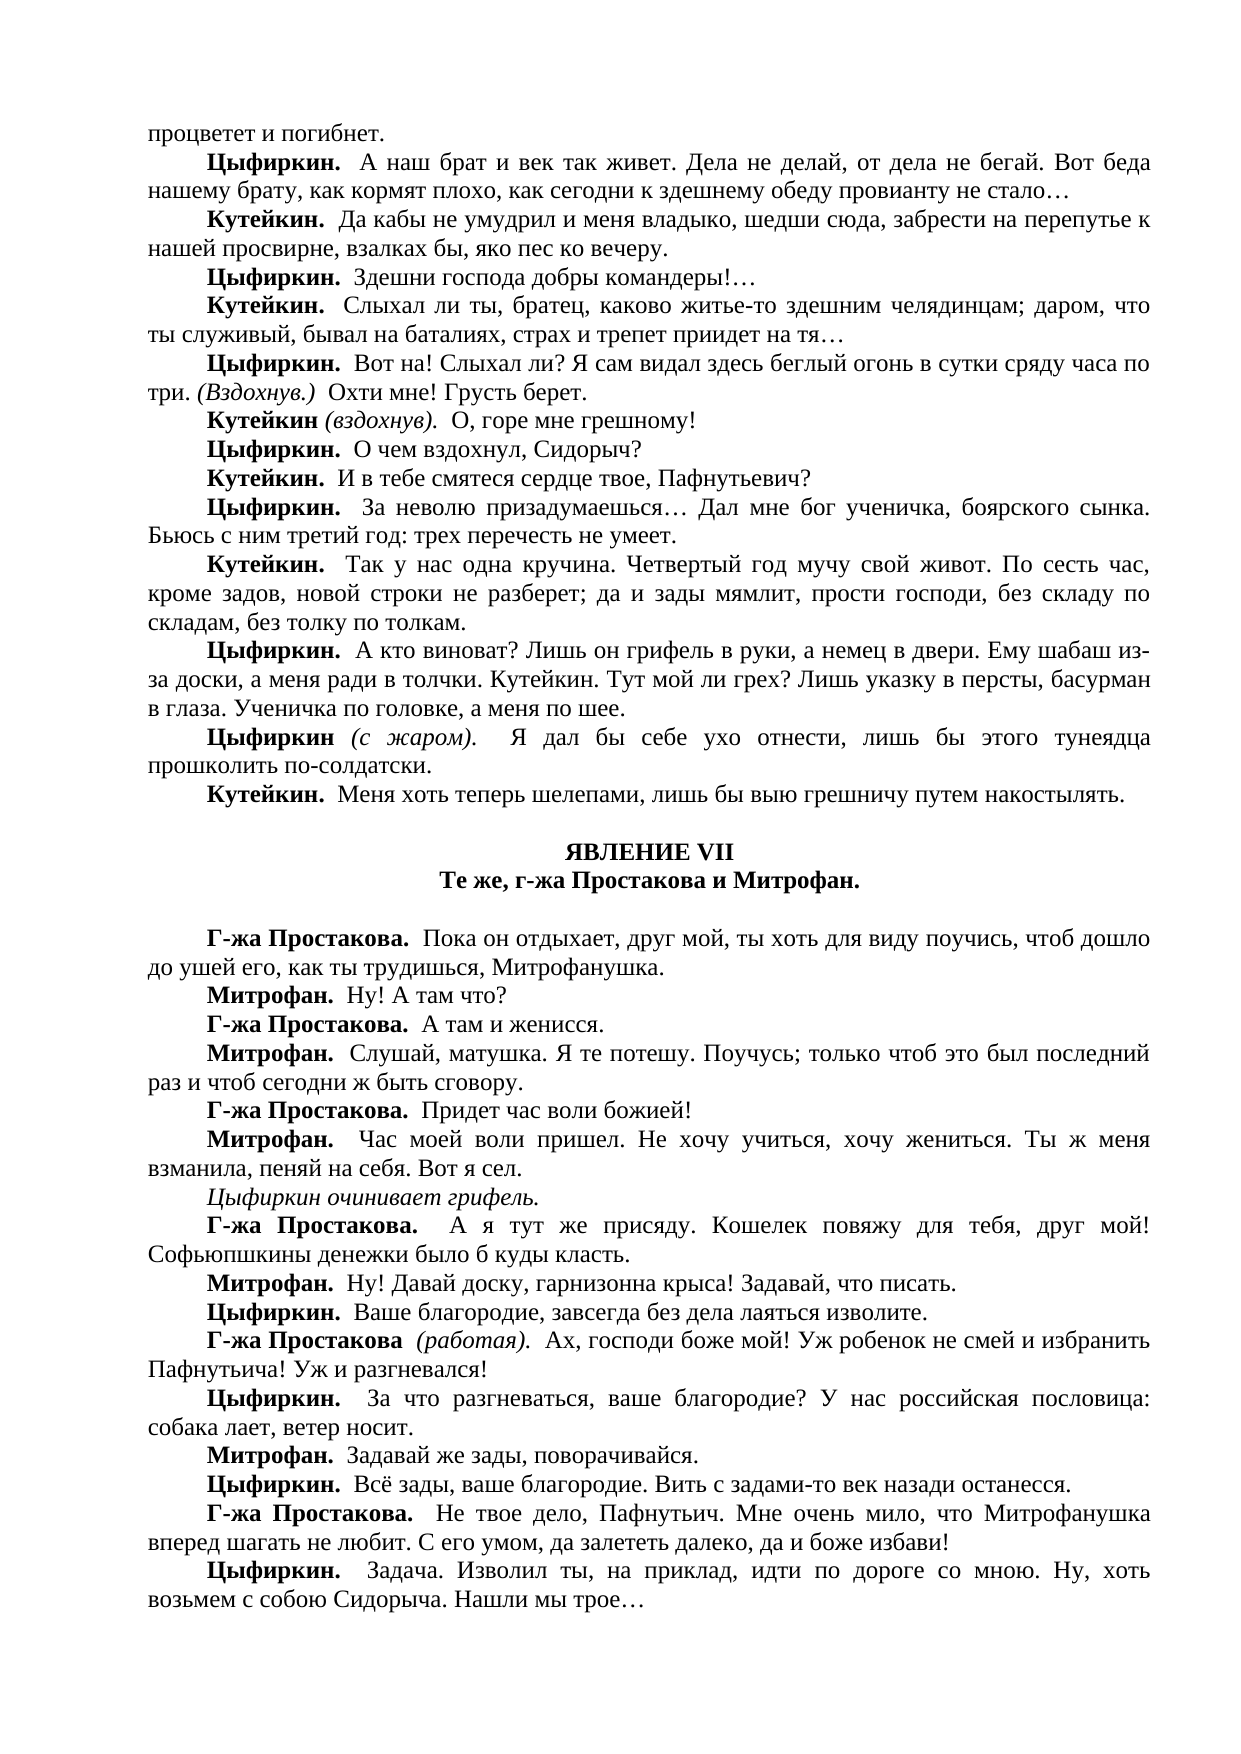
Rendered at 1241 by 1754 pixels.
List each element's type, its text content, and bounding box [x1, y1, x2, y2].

text процветет и погибнет. [148, 118, 1152, 147]
text Кутейкин. Так у нас одна кручина. Четвертый год мучу свой живот. По сесть час, кроме задов, новой строки не разберет; да и зады мямлит, прости господи, без складу по складам, без толку по толкам. [148, 549, 1152, 636]
text Цыфиркин. Всё зады, ваше благородие. Вить с задами-то век назади останесся. [148, 1469, 1152, 1498]
text Г-жа Простакова. Придет час воли божией! [148, 1096, 1152, 1124]
text Г-жа Простакова. А я тут же присяду. Кошелек повяжу для тебя, друг мой! Софьюпшкины денежки было б куды класть. [148, 1211, 1152, 1268]
text Кутейкин. И в тебе смятеся сердце твое, Пафнутьевич? [148, 463, 1152, 492]
subtitle ЯВЛЕНИЕ VII [148, 837, 1152, 866]
text Цыфиркин очинивает грифель. [148, 1182, 1152, 1211]
text Кутейкин. Да кабы не умудрил и меня владыко, шедши сюда, забрести на перепутье к нашей просвирне, взалках бы, яко пес ко вечеру. [148, 204, 1152, 262]
text Цыфиркин. Вот на! Слыхал ли? Я сам видал здесь беглый огонь в сутки сряду часа по три. (Вздохнув.) Охти мне! Грусть берет. [148, 348, 1152, 406]
text Кутейкин. Меня хоть теперь шелепами, лишь бы выю грешничу путем накостылять. [148, 779, 1152, 808]
text Кутейкин. Слыхал ли ты, братец, каково житье-то здешним челядинцам; даром, что ты служивый, бывал на баталиях, страх и трепет приидет на тя… [148, 291, 1152, 348]
text Цыфиркин. Здешни господа добры командеры!… [148, 262, 1152, 291]
text Цыфиркин. За что разгневаться, ваше благородие? У нас российская пословица: собака лает, ветер носит. [148, 1383, 1152, 1441]
text Цыфиркин. А кто виноват? Лишь он грифель в руки, а немец в двери. Ему шабаш из-за доски, а меня ради в толчки. Кутейкин. Тут мой ли грех? Лишь указку в персты, басурман в глаза. Ученичка по головке, а меня по шее. [148, 636, 1152, 722]
text Митрофан. Ну! Давай доску, гарнизонна крыса! Задавай, что писать. [148, 1268, 1152, 1297]
text Цыфиркин. Ваше благородие, завсегда без дела лаяться изволите. [148, 1297, 1152, 1326]
text Митрофан. Задавай же зады, поворачивайся. [148, 1441, 1152, 1469]
text Г-жа Простакова. А там и женисся. [148, 1009, 1152, 1038]
text Г-жа Простакова. Не твое дело, Пафнутьич. Мне очень мило, что Митрофанушка вперед шагать не любит. С его умом, да залететь далеко, да и боже избави! [148, 1498, 1152, 1556]
subtitle Те же, г-жа Простакова и Митрофан. [148, 866, 1152, 894]
text Кутейкин (вздохнув). О, горе мне грешному! [148, 406, 1152, 434]
text Цыфиркин. О чем вздохнул, Сидорыч? [148, 434, 1152, 463]
text Г-жа Простакова. Пока он отдыхает, друг мой, ты хоть для виду поучись, чтоб дошло до ушей его, как ты трудишься, Митрофанушка. [148, 923, 1152, 981]
text Цыфиркин (с жаром). Я дал бы себе ухо отнести, лишь бы этого тунеядца прошколить по-солдатски. [148, 722, 1152, 779]
text Г-жа Простакова (работая). Ах, господи боже мой! Уж робенок не смей и избранить Пафнутьича! Уж и разгневался! [148, 1326, 1152, 1383]
text Цыфиркин. За неволю призадумаешься… Дал мне бог ученичка, боярского сынка. Бьюсь с ним третий год: трех перечесть не умеет. [148, 492, 1152, 549]
text Митрофан. Слушай, матушка. Я те потешу. Поучусь; только чтоб это был последний раз и чтоб сегодни ж быть сговору. [148, 1038, 1152, 1096]
text Цыфиркин. Задача. Изволил ты, на приклад, идти по дороге со мною. Ну, хоть возьмем с собою Сидорыча. Нашли мы трое… [148, 1556, 1152, 1613]
text Митрофан. Ну! А там что? [148, 981, 1152, 1009]
text Митрофан. Час моей воли пришел. Не хочу учиться, хочу жениться. Ты ж меня взманила, пеняй на себя. Вот я сел. [148, 1124, 1152, 1182]
text Цыфиркин. А наш брат и век так живет. Дела не делай, от дела не бегай. Вот беда нашему брату, как кормят плохо, как сегодни к здешнему обеду провианту не стало… [148, 147, 1152, 204]
